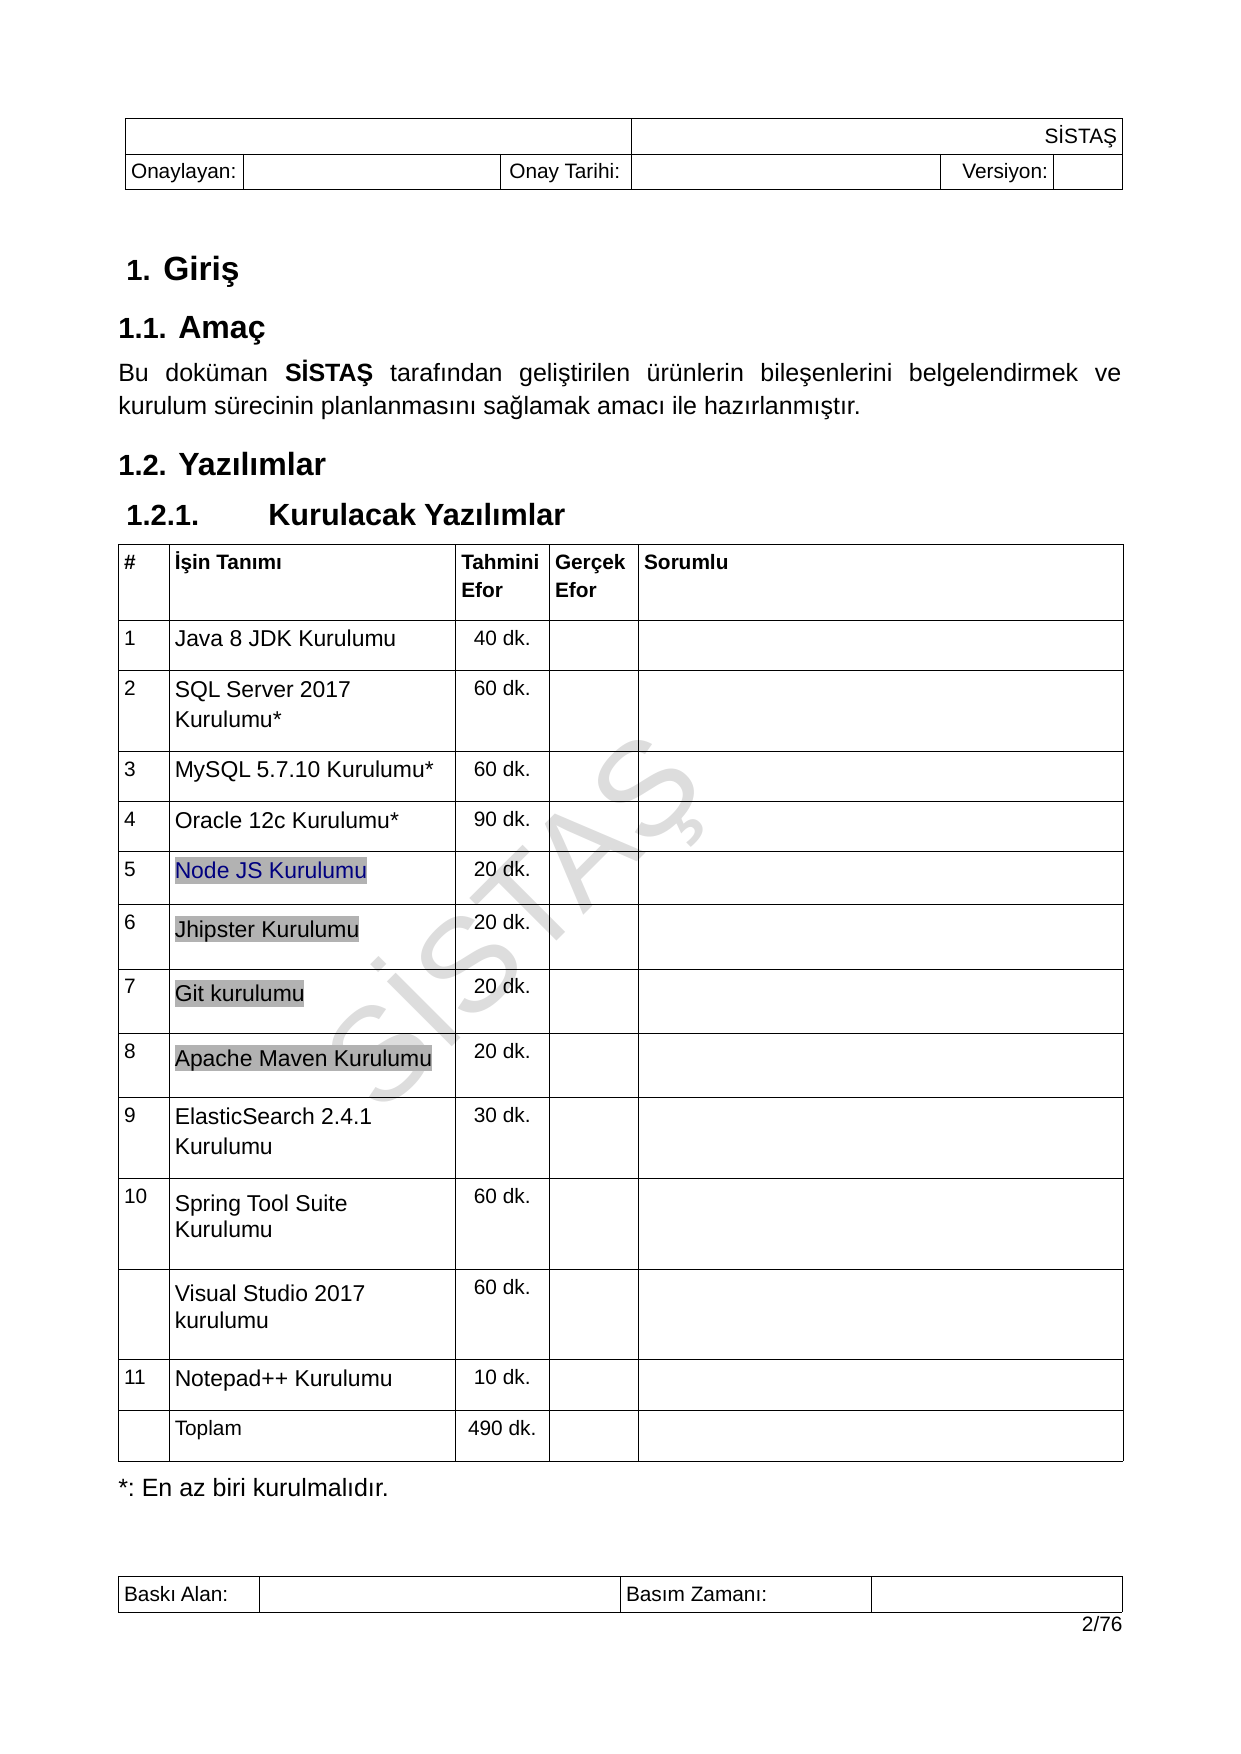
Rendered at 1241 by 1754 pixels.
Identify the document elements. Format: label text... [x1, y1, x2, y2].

subtitle Kurulacak Yazılımlar [118, 496, 1122, 532]
table_cell [639, 970, 1123, 1033]
table_cell [550, 1411, 638, 1461]
table_cell [639, 1270, 1123, 1359]
table_cell Oracle 12c Kurulumu* [170, 802, 455, 851]
table_header # [119, 545, 169, 619]
table_cell [550, 905, 638, 968]
table_cell [639, 1411, 1123, 1461]
table_header Sorumlu [639, 545, 1123, 619]
table_cell 20 dk. [456, 1034, 549, 1097]
table_cell [550, 1270, 638, 1359]
table_cell Apache Maven Kurulumu [400, 1034, 455, 1097]
table_header Gerçek Efor [550, 545, 638, 619]
table_cell 30 dk. [456, 1098, 549, 1178]
table_cell [639, 1179, 1123, 1269]
table_cell [550, 1034, 638, 1097]
table_cell Git kurulumu [170, 970, 455, 1033]
table_cell 8 [119, 1034, 169, 1097]
table_cell 9 [119, 1098, 169, 1178]
table_cell [581, 852, 638, 904]
table_cell 20 dk. [456, 852, 515, 904]
table_cell 6 [119, 905, 169, 968]
table_cell Node JS Kurulumu [170, 852, 455, 904]
table_cell [639, 1034, 1123, 1097]
table_cell [119, 1411, 169, 1461]
table_cell [550, 621, 638, 670]
table_cell Apache Maven Kurulumu [343, 1034, 398, 1056]
table_cell [639, 752, 1123, 801]
table_cell SQL Server 2017 Kurulumu* [170, 671, 455, 751]
table_cell 3 [119, 752, 169, 801]
table_cell [550, 970, 638, 1033]
table_cell ElasticSearch 2.4.1 Kurulumu [170, 1098, 455, 1178]
table_cell 90 dk. [456, 802, 549, 851]
table_cell Spring Tool Suite Kurulumu [170, 1179, 455, 1269]
table_cell 4 [119, 802, 169, 851]
table_cell [639, 802, 1123, 851]
table_cell 1 [119, 621, 169, 670]
subtitle Bu doküman SİSTAŞ tarafından geliştirilen ürünlerin bileşenlerini belgelendirmek ve kurulum sürecinin planlanmasını sağlamak amacı ile hazırlanmıştır. [118, 358, 1122, 420]
table_cell [550, 1179, 638, 1269]
table_cell [550, 1098, 638, 1178]
table_cell 490 dk. [456, 1411, 549, 1461]
table_cell Apache Maven Kurulumu [170, 1034, 416, 1097]
table_cell 5 [119, 852, 169, 904]
table_cell [119, 1270, 169, 1359]
table_header Tahmini Efor [456, 545, 549, 619]
table_cell [550, 1360, 638, 1410]
table_cell Notepad++ Kurulumu [170, 1360, 455, 1410]
table_cell 60 dk. [456, 1270, 549, 1359]
table_cell [639, 905, 1123, 968]
subtitle Yazılımlar [118, 445, 1122, 482]
table_cell 60 dk. [456, 752, 549, 801]
table_cell [639, 1360, 1123, 1410]
table_cell [639, 802, 681, 825]
table_cell MySQL 5.7.10 Kurulumu* [170, 752, 455, 801]
table_cell 60 dk. [456, 671, 549, 751]
table_cell [550, 671, 638, 751]
table_cell 20 dk. [456, 970, 549, 1033]
table_cell [550, 837, 556, 851]
table_cell [639, 852, 1123, 904]
table_cell [639, 621, 1123, 670]
table_cell Jhipster Kurulumu [170, 905, 455, 968]
table_cell Toplam [170, 1411, 455, 1461]
subtitle Giriş [118, 249, 1122, 288]
table_cell 11 [119, 1360, 169, 1410]
table_cell [550, 802, 638, 849]
table_cell [639, 781, 683, 801]
table_cell [550, 852, 578, 904]
table_cell Java 8 JDK Kurulumu [170, 621, 455, 670]
subtitle *: En az biri kurulmalıdır. [118, 1473, 1122, 1502]
subtitle Amaç [118, 308, 1122, 345]
table_cell [639, 671, 1123, 751]
table_cell 2 [119, 671, 169, 751]
table_cell 20 dk. [456, 905, 549, 968]
table_cell Visual Studio 2017 kurulumu [170, 1270, 455, 1359]
table_cell 60 dk. [456, 1179, 549, 1269]
table_cell 10 [119, 1179, 169, 1269]
table_cell [639, 1098, 1123, 1178]
table_header İşin Tanımı [170, 545, 455, 619]
table_cell 10 dk. [456, 1360, 549, 1410]
table_cell [556, 825, 601, 851]
table_cell [569, 852, 594, 870]
table_cell [550, 752, 614, 801]
table_cell [609, 752, 638, 791]
table_cell 7 [119, 970, 169, 1033]
table_cell 40 dk. [456, 621, 549, 670]
table_cell 20 dk. [508, 852, 549, 904]
table_cell 20 dk. [478, 883, 519, 904]
